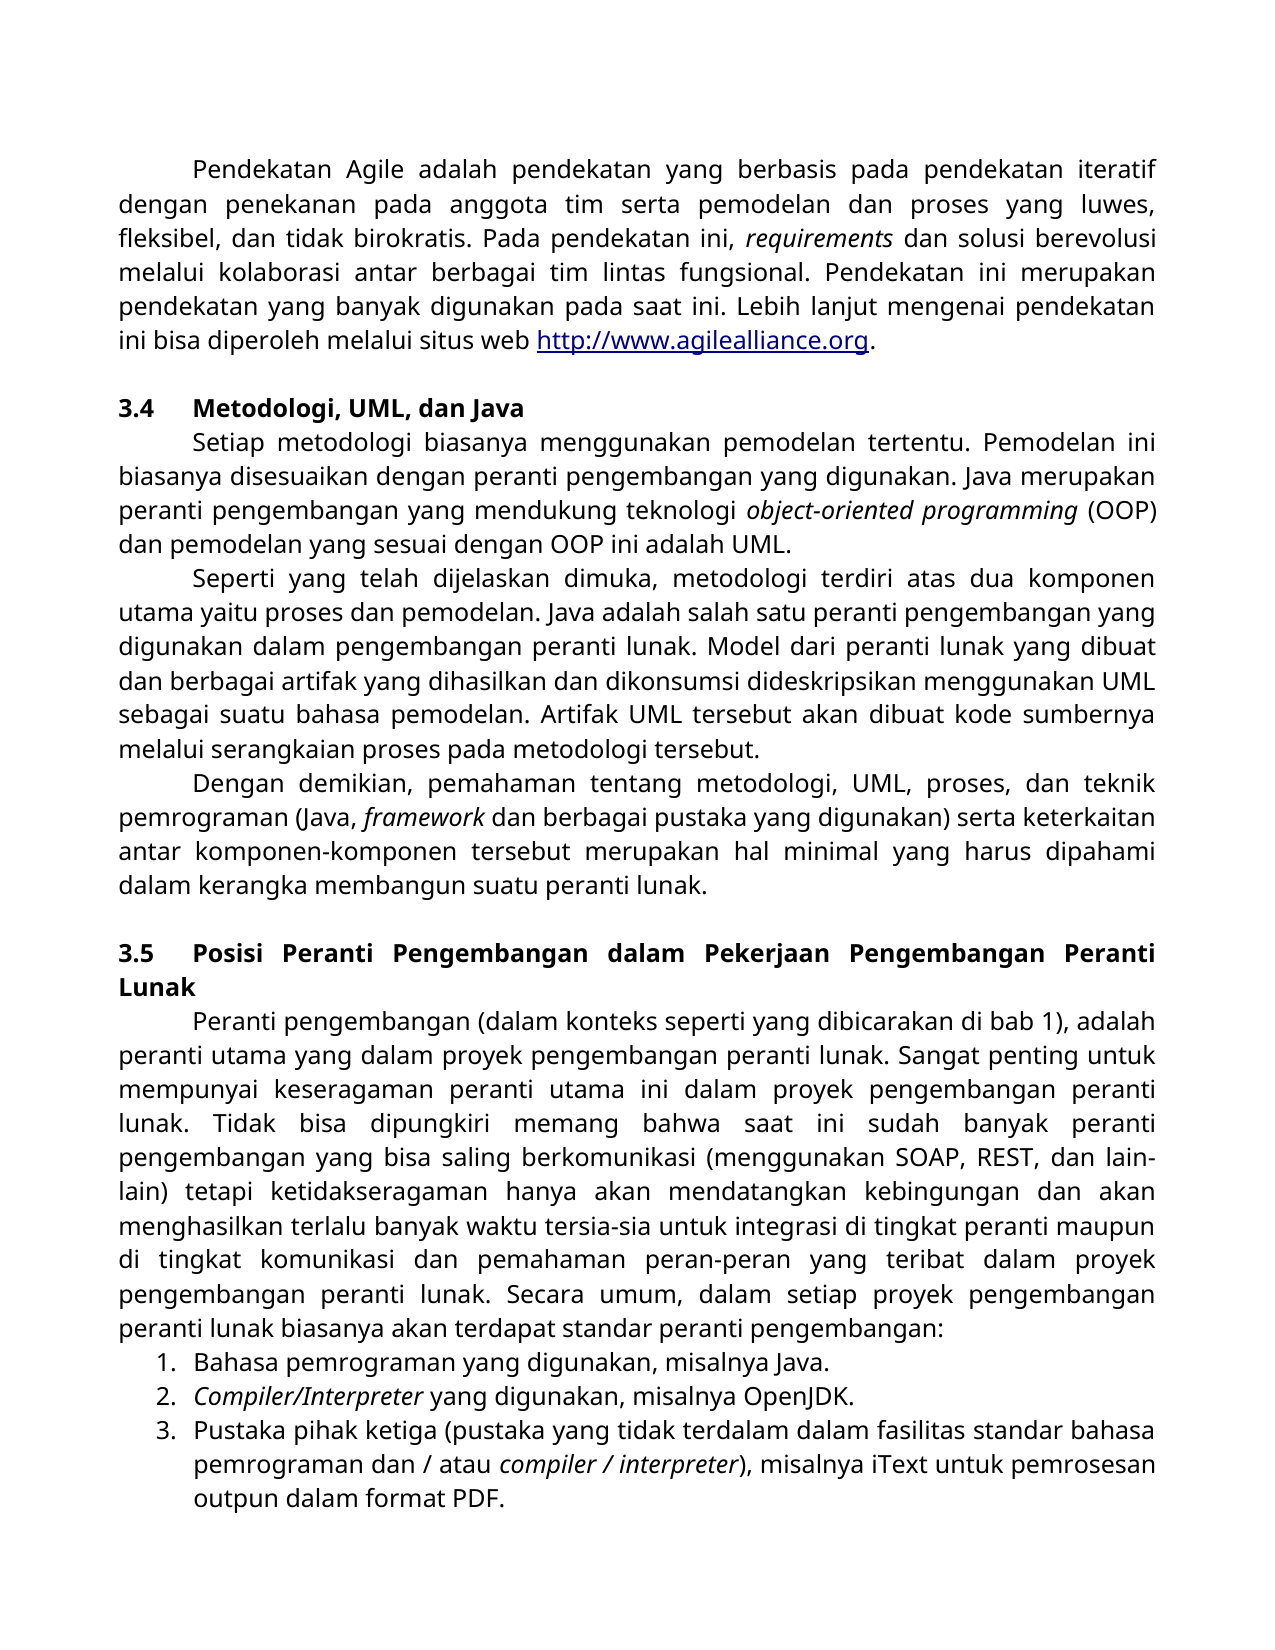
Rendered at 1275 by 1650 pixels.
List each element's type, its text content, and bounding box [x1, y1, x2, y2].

text 3.5 Posisi Peranti Pengembangan dalam Pekerjaan Pengembangan Peranti Lunak [118, 936, 1157, 1004]
text 3.4 Metodologi, UML, dan Java [118, 391, 1157, 425]
list Bahasa pemrograman yang digunakan, misalnya Java. [156, 1344, 1157, 1378]
text Seperti yang telah dijelaskan dimuka, metodologi terdiri atas dua komponen utama yaitu proses dan pemodelan. Java adalah salah satu peranti pengembangan yang digunakan dalam pengembangan peranti lunak. Model dari peranti lunak yang dibuat dan berbagai artifak yang dihasilkan dan dikonsumsi dideskripsikan menggunakan UML sebagai suatu bahasa pemodelan. Artifak UML tersebut akan dibuat kode sumbernya melalui serangkaian proses pada metodologi tersebut. [118, 561, 1157, 765]
list Pustaka pihak ketiga (pustaka yang tidak terdalam dalam fasilitas standar bahasa pemrograman dan / atau compiler / interpreter), misalnya iText untuk pemrosesan outpun dalam format PDF. [156, 1412, 1157, 1515]
list Compiler/Interpreter yang digunakan, misalnya OpenJDK. [156, 1378, 1157, 1412]
text Setiap metodologi biasanya menggunakan pemodelan tertentu. Pemodelan ini biasanya disesuaikan dengan peranti pengembangan yang digunakan. Java merupakan peranti pengembangan yang mendukung teknologi object-oriented programming (OOP) dan pemodelan yang sesuai dengan OOP ini adalah UML. [118, 425, 1157, 561]
text Pendekatan Agile adalah pendekatan yang berbasis pada pendekatan iteratif dengan penekanan pada anggota tim serta pemodelan dan proses yang luwes, fleksibel, dan tidak birokratis. Pada pendekatan ini, requirements dan solusi berevolusi melalui kolaborasi antar berbagai tim lintas fungsional. Pendekatan ini merupakan pendekatan yang banyak digunakan pada saat ini. Lebih lanjut mengenai pendekatan ini bisa diperoleh melalui situs web http://www.agilealliance.org. [118, 152, 1157, 357]
text Peranti pengembangan (dalam konteks seperti yang dibicarakan di bab 1), adalah peranti utama yang dalam proyek pengembangan peranti lunak. Sangat penting untuk mempunyai keseragaman peranti utama ini dalam proyek pengembangan peranti lunak. Tidak bisa dipungkiri memang bahwa saat ini sudah banyak peranti pengembangan yang bisa saling berkomunikasi (menggunakan SOAP, REST, dan lain-lain) tetapi ketidakseragaman hanya akan mendatangkan kebingungan dan akan menghasilkan terlalu banyak waktu tersia-sia untuk integrasi di tingkat peranti maupun di tingkat komunikasi dan pemahaman peran-peran yang teribat dalam proyek pengembangan peranti lunak. Secara umum, dalam setiap proyek pengembangan peranti lunak biasanya akan terdapat standar peranti pengembangan: [118, 1004, 1157, 1344]
text Dengan demikian, pemahaman tentang metodologi, UML, proses, dan teknik pemrograman (Java, framework dan berbagai pustaka yang digunakan) serta keterkaitan antar komponen-komponen tersebut merupakan hal minimal yang harus dipahami dalam kerangka membangun suatu peranti lunak. [118, 765, 1157, 902]
